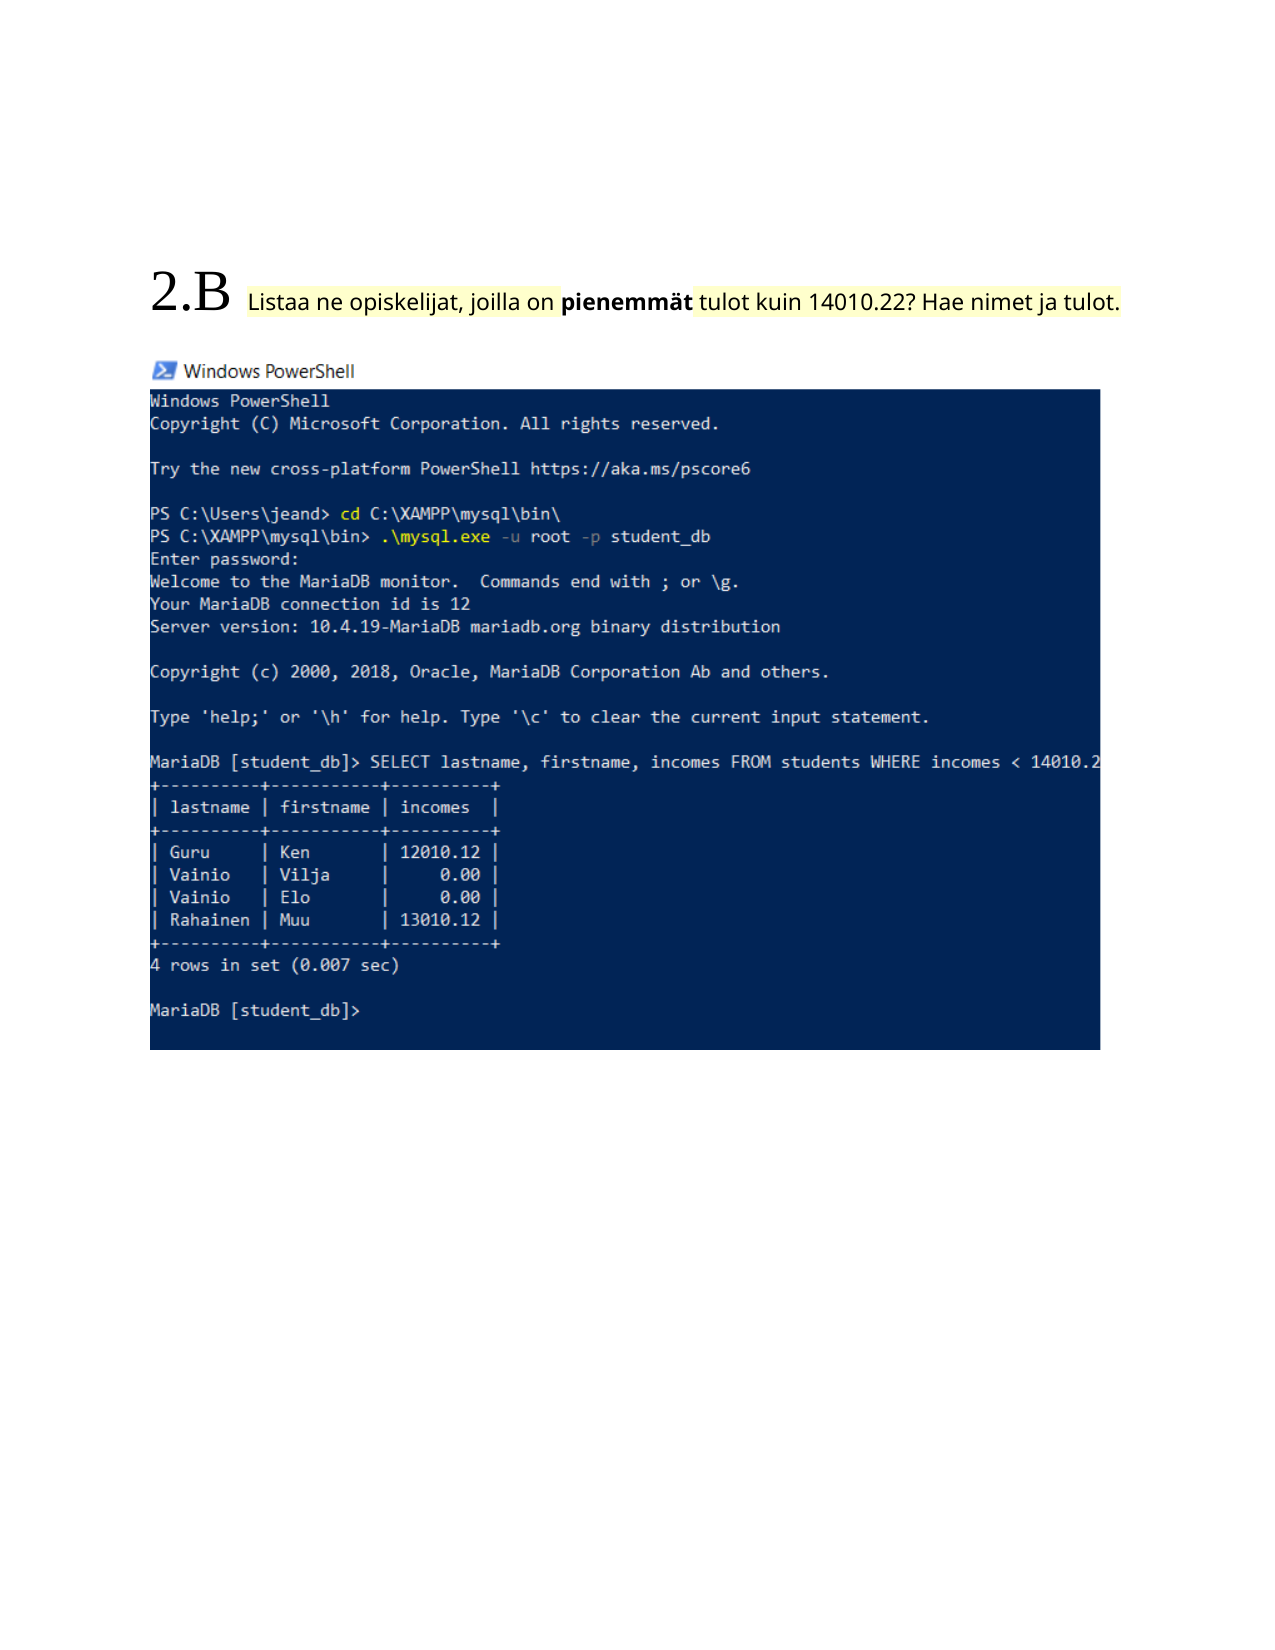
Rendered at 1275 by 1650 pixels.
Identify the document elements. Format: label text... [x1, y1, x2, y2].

text 2.B Listaa ne opiskelijat, joilla on pienemmät tulot kuin 14010.22? Hae nimet ja tulot. [150, 256, 1125, 323]
